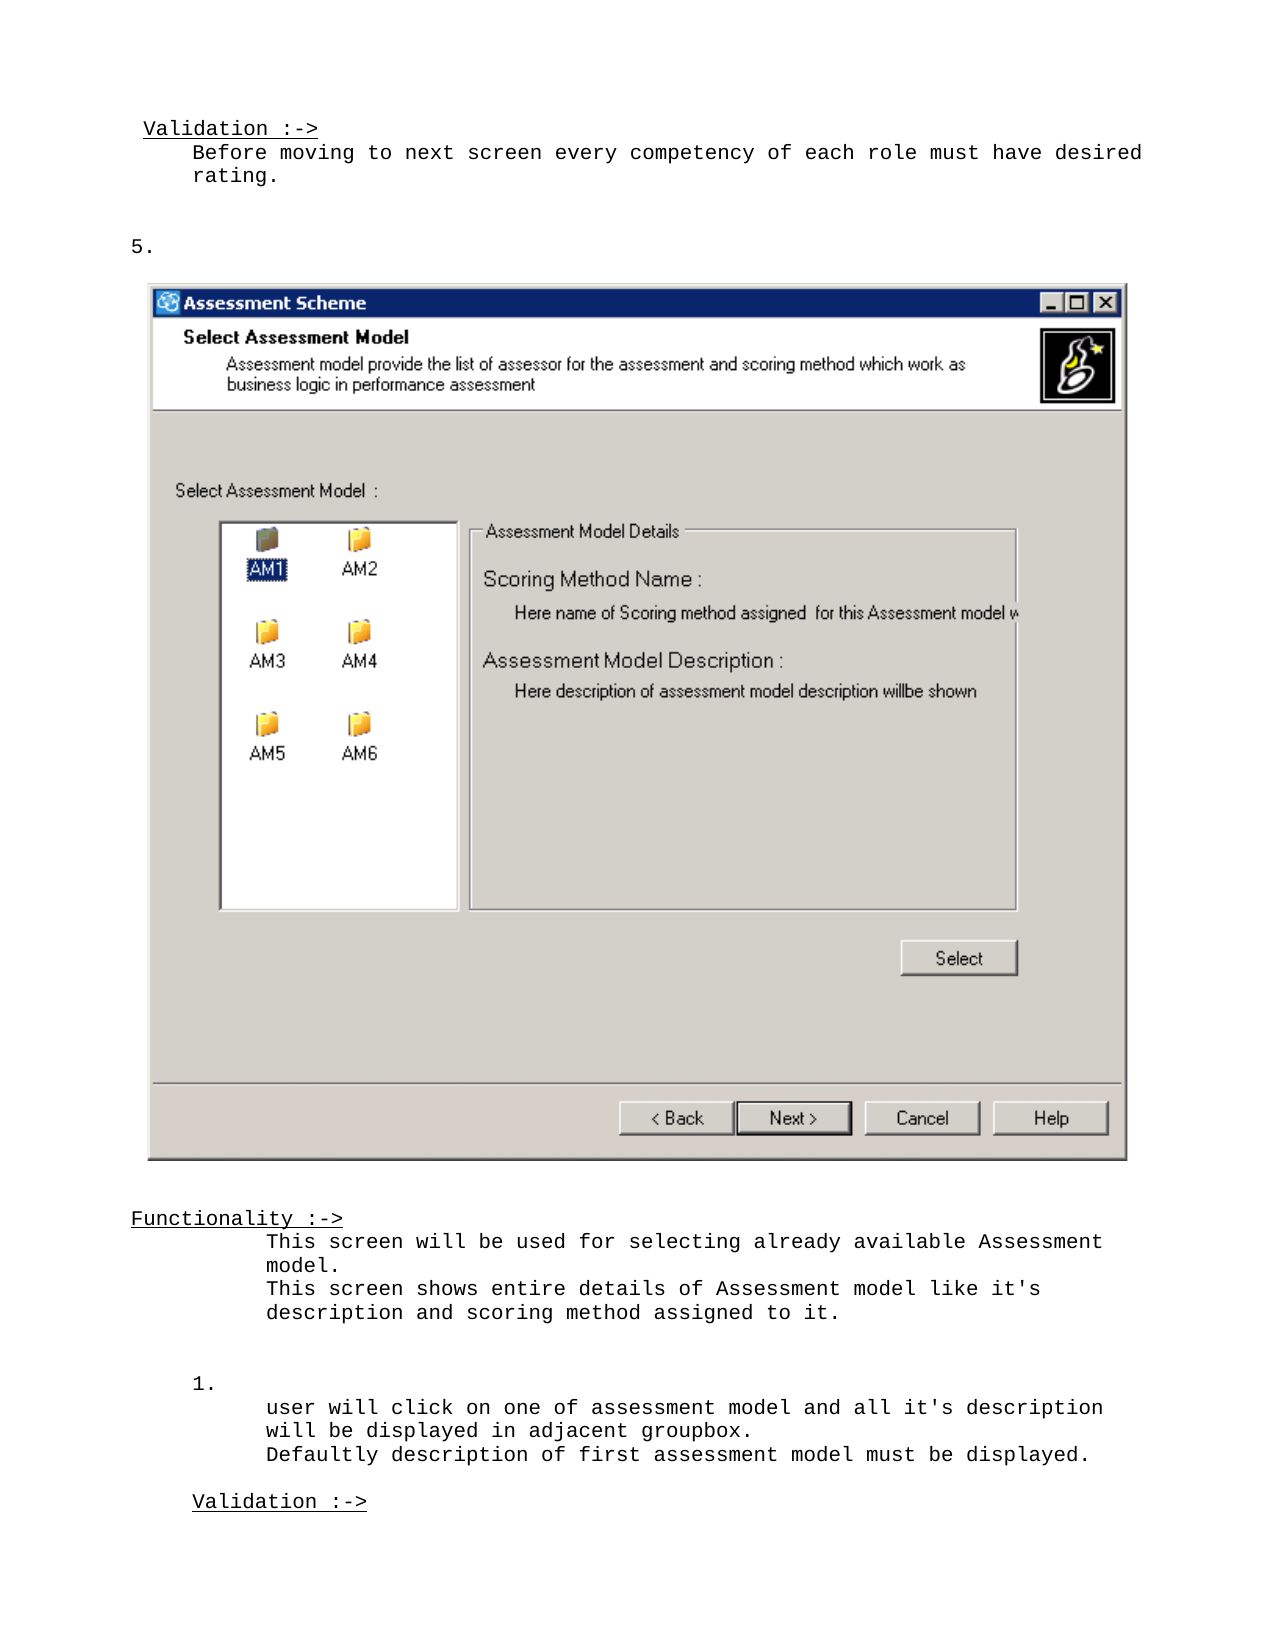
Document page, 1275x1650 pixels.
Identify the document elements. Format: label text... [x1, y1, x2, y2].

text 5. [118, 236, 1157, 260]
picture [147, 283, 1128, 1161]
text Validation :-> [118, 1491, 1157, 1515]
text Defaultly description of first assessment model must be displayed. [118, 1444, 1157, 1468]
text This screen will be used for selecting already available Assessment model. [118, 1231, 1157, 1278]
text Before moving to next screen every competency of each role must have desired rating. [118, 142, 1157, 189]
text This screen shows entire details of Assessment model like it's description and scoring method assigned to it. [118, 1278, 1157, 1326]
text Functionality :-> [118, 1207, 1157, 1231]
text will be displayed in adjacent groupbox. [118, 1420, 1157, 1444]
text 1. [118, 1373, 1157, 1397]
text user will click on one of assessment model and all it's description [118, 1397, 1157, 1420]
text Validation :-> [118, 118, 1157, 142]
